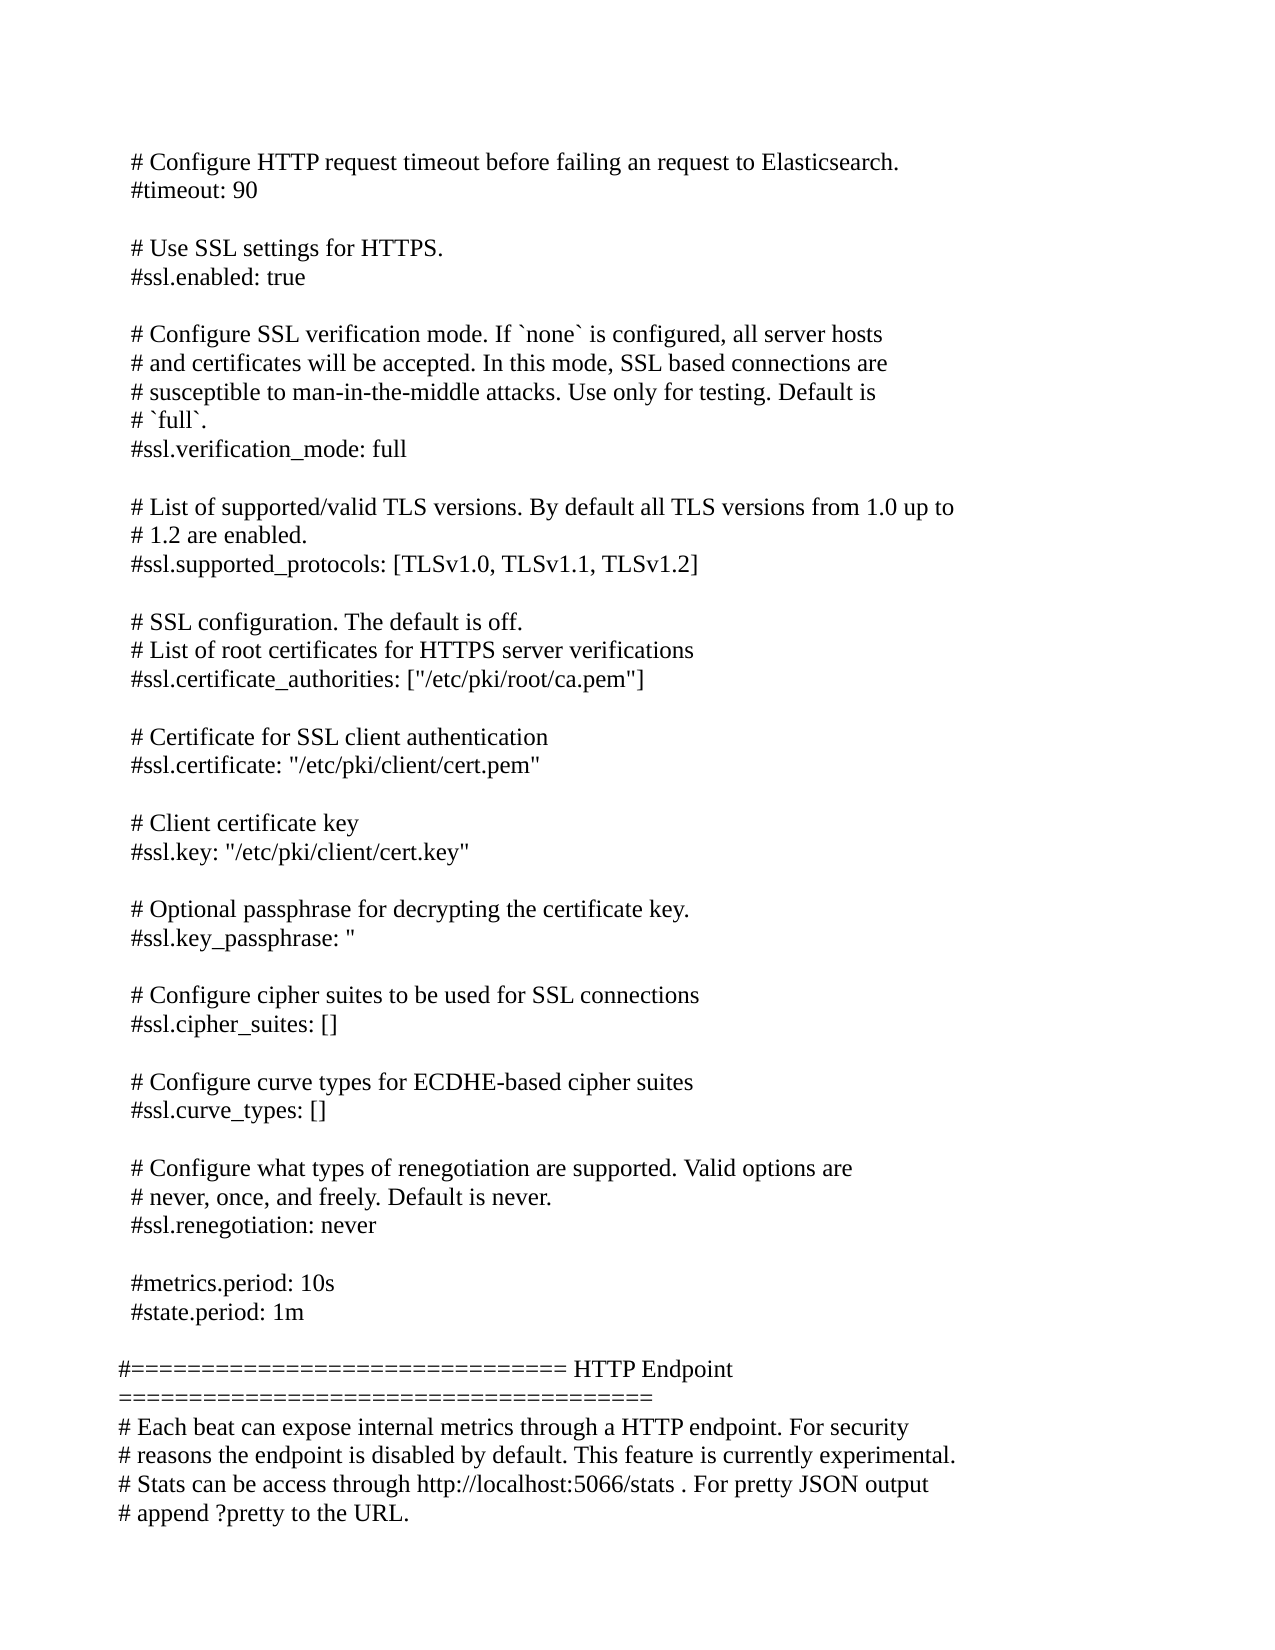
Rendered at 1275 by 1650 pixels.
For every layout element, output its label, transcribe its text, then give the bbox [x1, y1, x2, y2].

text # append ?pretty to the URL. [118, 1498, 1157, 1527]
text #state.period: 1m [118, 1297, 1157, 1326]
text #ssl.certificate_authorities: ["/etc/pki/root/ca.pem"] [118, 664, 1157, 693]
text # List of supported/valid TLS versions. By default all TLS versions from 1.0 up to [118, 492, 1157, 521]
text #ssl.cipher_suites: [] [118, 1009, 1157, 1038]
text # Configure cipher suites to be used for SSL connections [118, 981, 1157, 1009]
text # `full`. [118, 406, 1157, 434]
text #timeout: 90 [118, 176, 1157, 204]
text # 1.2 are enabled. [118, 521, 1157, 549]
text #metrics.period: 10s [118, 1268, 1157, 1297]
text #ssl.renegotiation: never [118, 1211, 1157, 1239]
text # Stats can be access through http://localhost:5066/stats . For pretty JSON output [118, 1469, 1157, 1498]
text # and certificates will be accepted. In this mode, SSL based connections are [118, 348, 1157, 377]
text #=============================== HTTP Endpoint ====================================== [118, 1354, 1157, 1412]
text #ssl.certificate: "/etc/pki/client/cert.pem" [118, 751, 1157, 779]
text # Configure curve types for ECDHE-based cipher suites [118, 1067, 1157, 1096]
text #ssl.key: "/etc/pki/client/cert.key" [118, 837, 1157, 866]
text # reasons the endpoint is disabled by default. This feature is currently experimental. [118, 1441, 1157, 1469]
text # susceptible to man-in-the-middle attacks. Use only for testing. Default is [118, 377, 1157, 406]
text #ssl.supported_protocols: [TLSv1.0, TLSv1.1, TLSv1.2] [118, 549, 1157, 578]
text #ssl.enabled: true [118, 262, 1157, 291]
text # List of root certificates for HTTPS server verifications [118, 636, 1157, 664]
text #ssl.verification_mode: full [118, 434, 1157, 463]
text # Configure HTTP request timeout before failing an request to Elasticsearch. [118, 147, 1157, 176]
text #ssl.curve_types: [] [118, 1096, 1157, 1124]
text # Certificate for SSL client authentication [118, 722, 1157, 751]
text #ssl.key_passphrase: '' [118, 923, 1157, 952]
text # Client certificate key [118, 808, 1157, 837]
text # SSL configuration. The default is off. [118, 607, 1157, 636]
text # Configure SSL verification mode. If `none` is configured, all server hosts [118, 319, 1157, 348]
text # Each beat can expose internal metrics through a HTTP endpoint. For security [118, 1412, 1157, 1441]
text # Use SSL settings for HTTPS. [118, 233, 1157, 262]
text # Optional passphrase for decrypting the certificate key. [118, 894, 1157, 923]
text # never, once, and freely. Default is never. [118, 1182, 1157, 1211]
text # Configure what types of renegotiation are supported. Valid options are [118, 1153, 1157, 1182]
